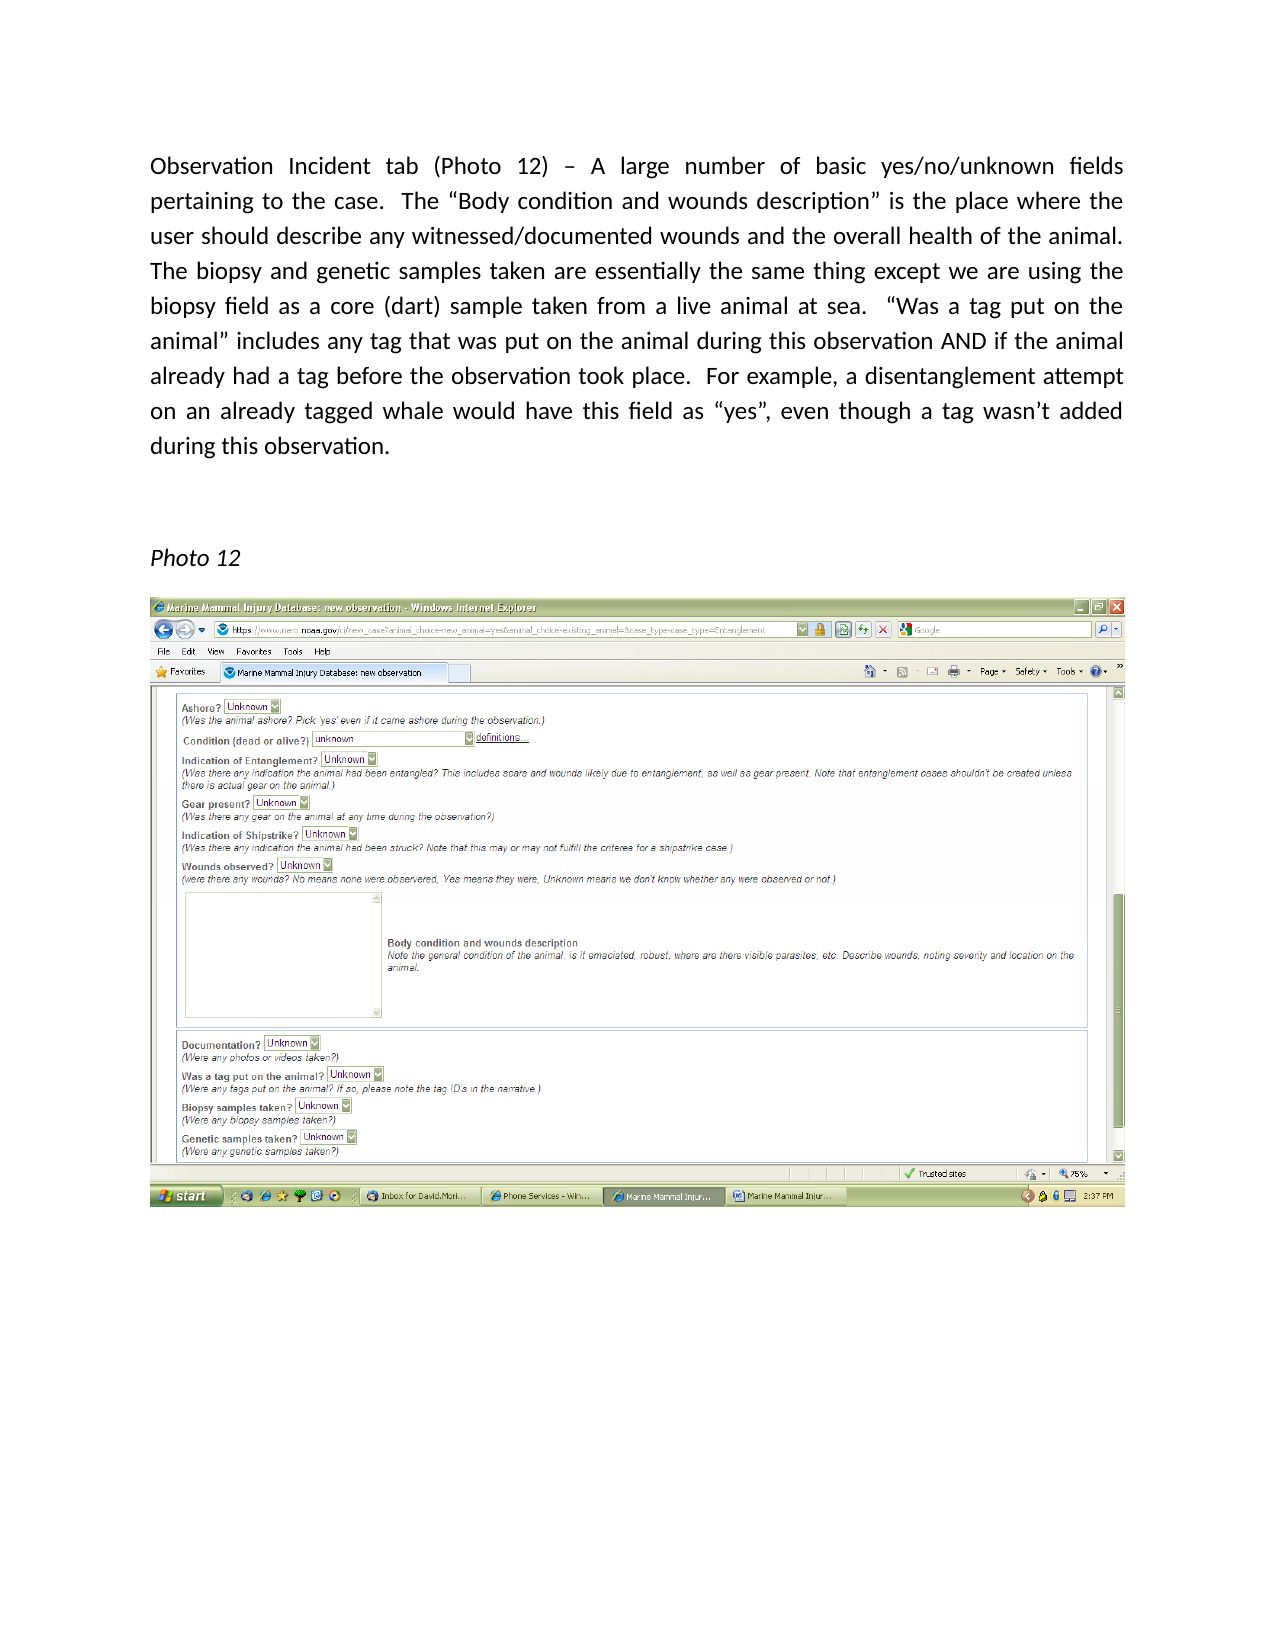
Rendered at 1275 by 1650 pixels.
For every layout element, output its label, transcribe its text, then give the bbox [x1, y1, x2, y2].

picture [150, 597, 1125, 1207]
text Observation Incident tab (Photo 12) – A large number of basic yes/no/unknown fields pertaining to the case. The “Body condition and wounds description” is the place where the user should describe any witnessed/documented wounds and the overall health of the animal. The biopsy and genetic samples taken are essentially the same thing except we are using the biopsy field as a core (dart) sample taken from a live animal at sea. “Was a tag put on the animal” includes any tag that was put on the animal during this observation AND if the animal already had a tag before the observation took place. For example, a disentanglement attempt on an already tagged whale would have this field as “yes”, even though a tag wasn’t added during this observation. [150, 150, 1125, 461]
text Photo 12 [150, 542, 1125, 572]
